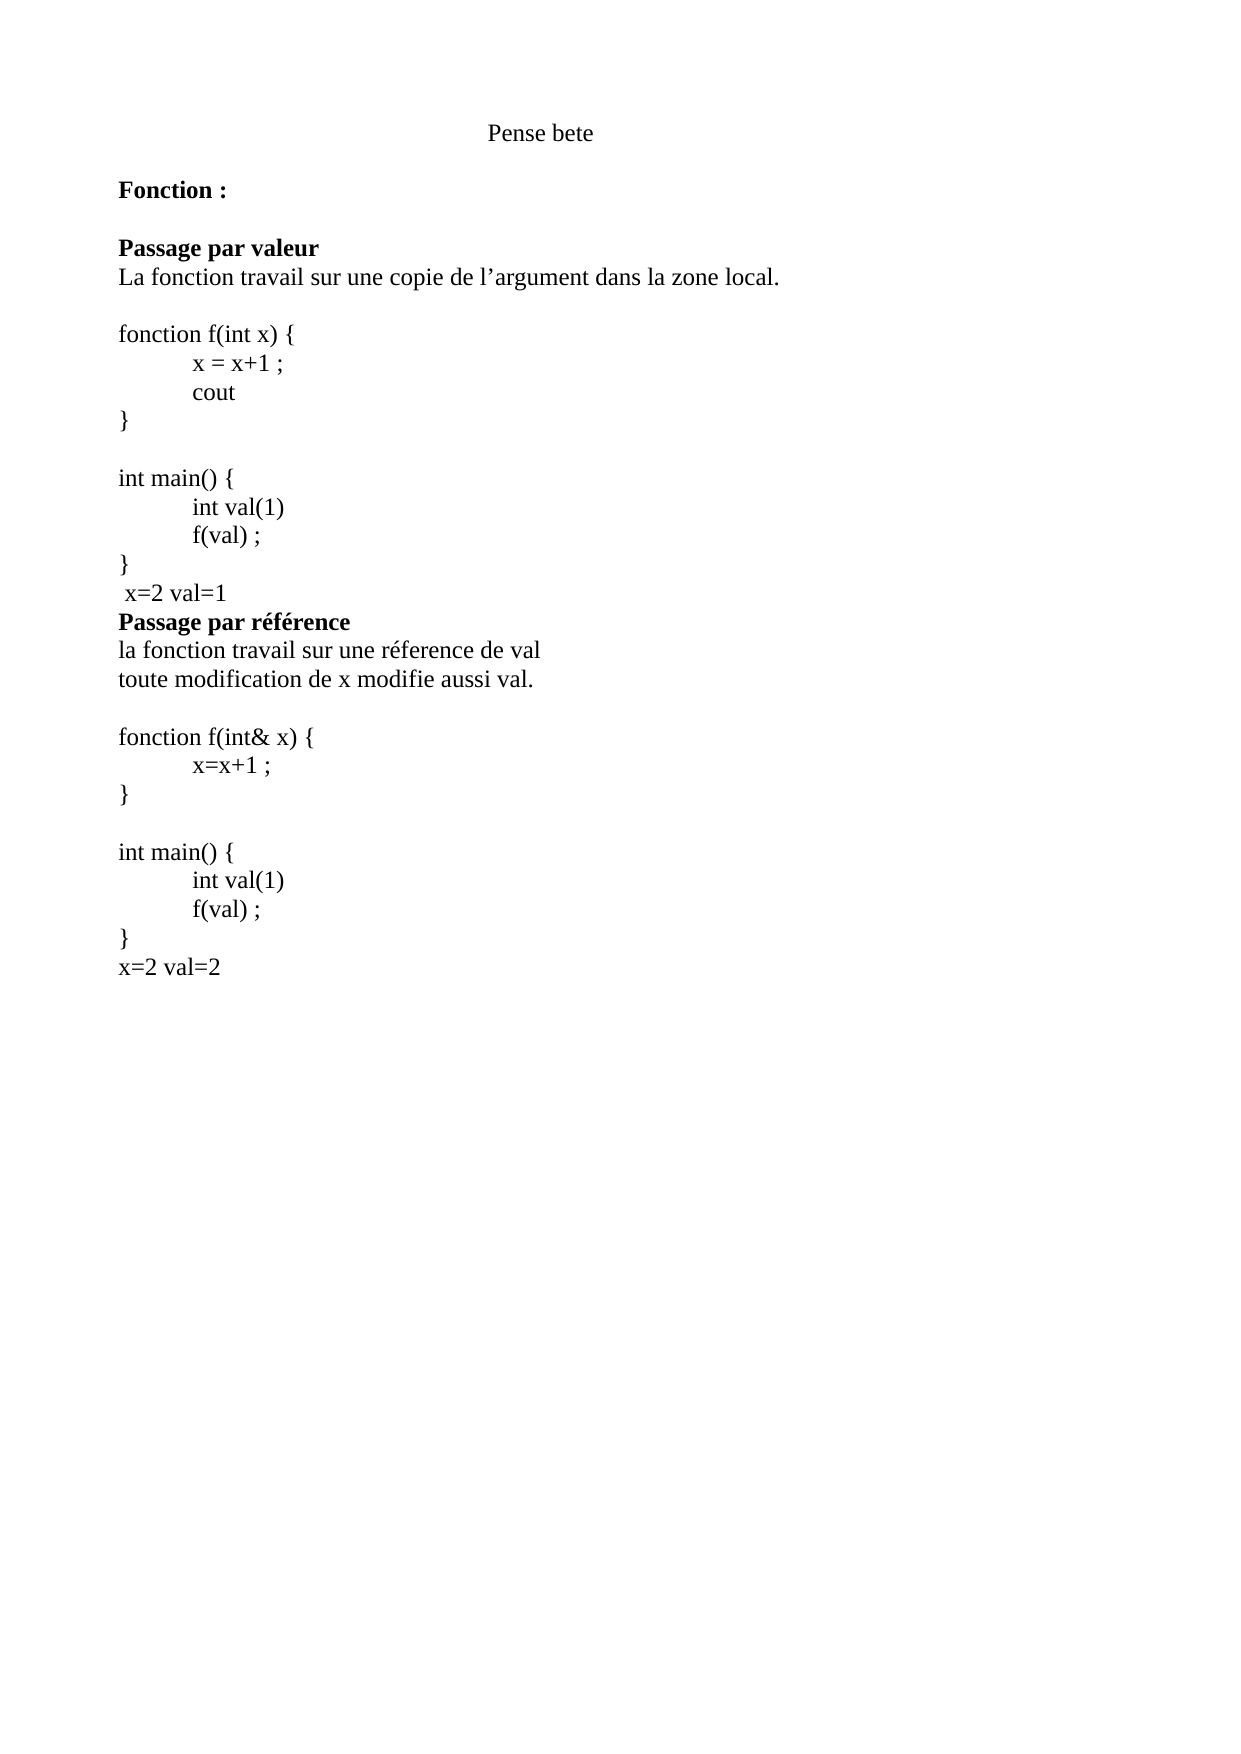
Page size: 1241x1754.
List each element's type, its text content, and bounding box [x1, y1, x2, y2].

text } [118, 923, 1122, 952]
text toute modification de x modifie aussi val. [118, 664, 1122, 693]
text x=x+1 ; [118, 751, 1122, 779]
text La fonction travail sur une copie de l’argument dans la zone local. [118, 262, 1122, 291]
text int main() { [118, 837, 1122, 866]
text x = x+1 ; [118, 348, 1122, 377]
text Passage par valeur [118, 233, 1122, 262]
text } [118, 549, 1122, 578]
text fonction f(int& x) { [118, 722, 1122, 751]
text x=2 val=2 [118, 952, 1122, 981]
text int val(1) [118, 492, 1122, 521]
text f(val) ; [118, 894, 1122, 923]
text Pense bete [118, 118, 1122, 147]
text } [118, 406, 1122, 434]
text int main() { [118, 463, 1122, 492]
text x=2 val=1 [118, 578, 1122, 607]
text int val(1) [118, 866, 1122, 894]
text fonction f(int x) { [118, 319, 1122, 348]
text Fonction : [118, 176, 1122, 204]
text } [118, 779, 1122, 808]
text la fonction travail sur une réference de val [118, 636, 1122, 664]
text f(val) ; [118, 521, 1122, 549]
text cout [118, 377, 1122, 406]
text Passage par référence [118, 607, 1122, 636]
